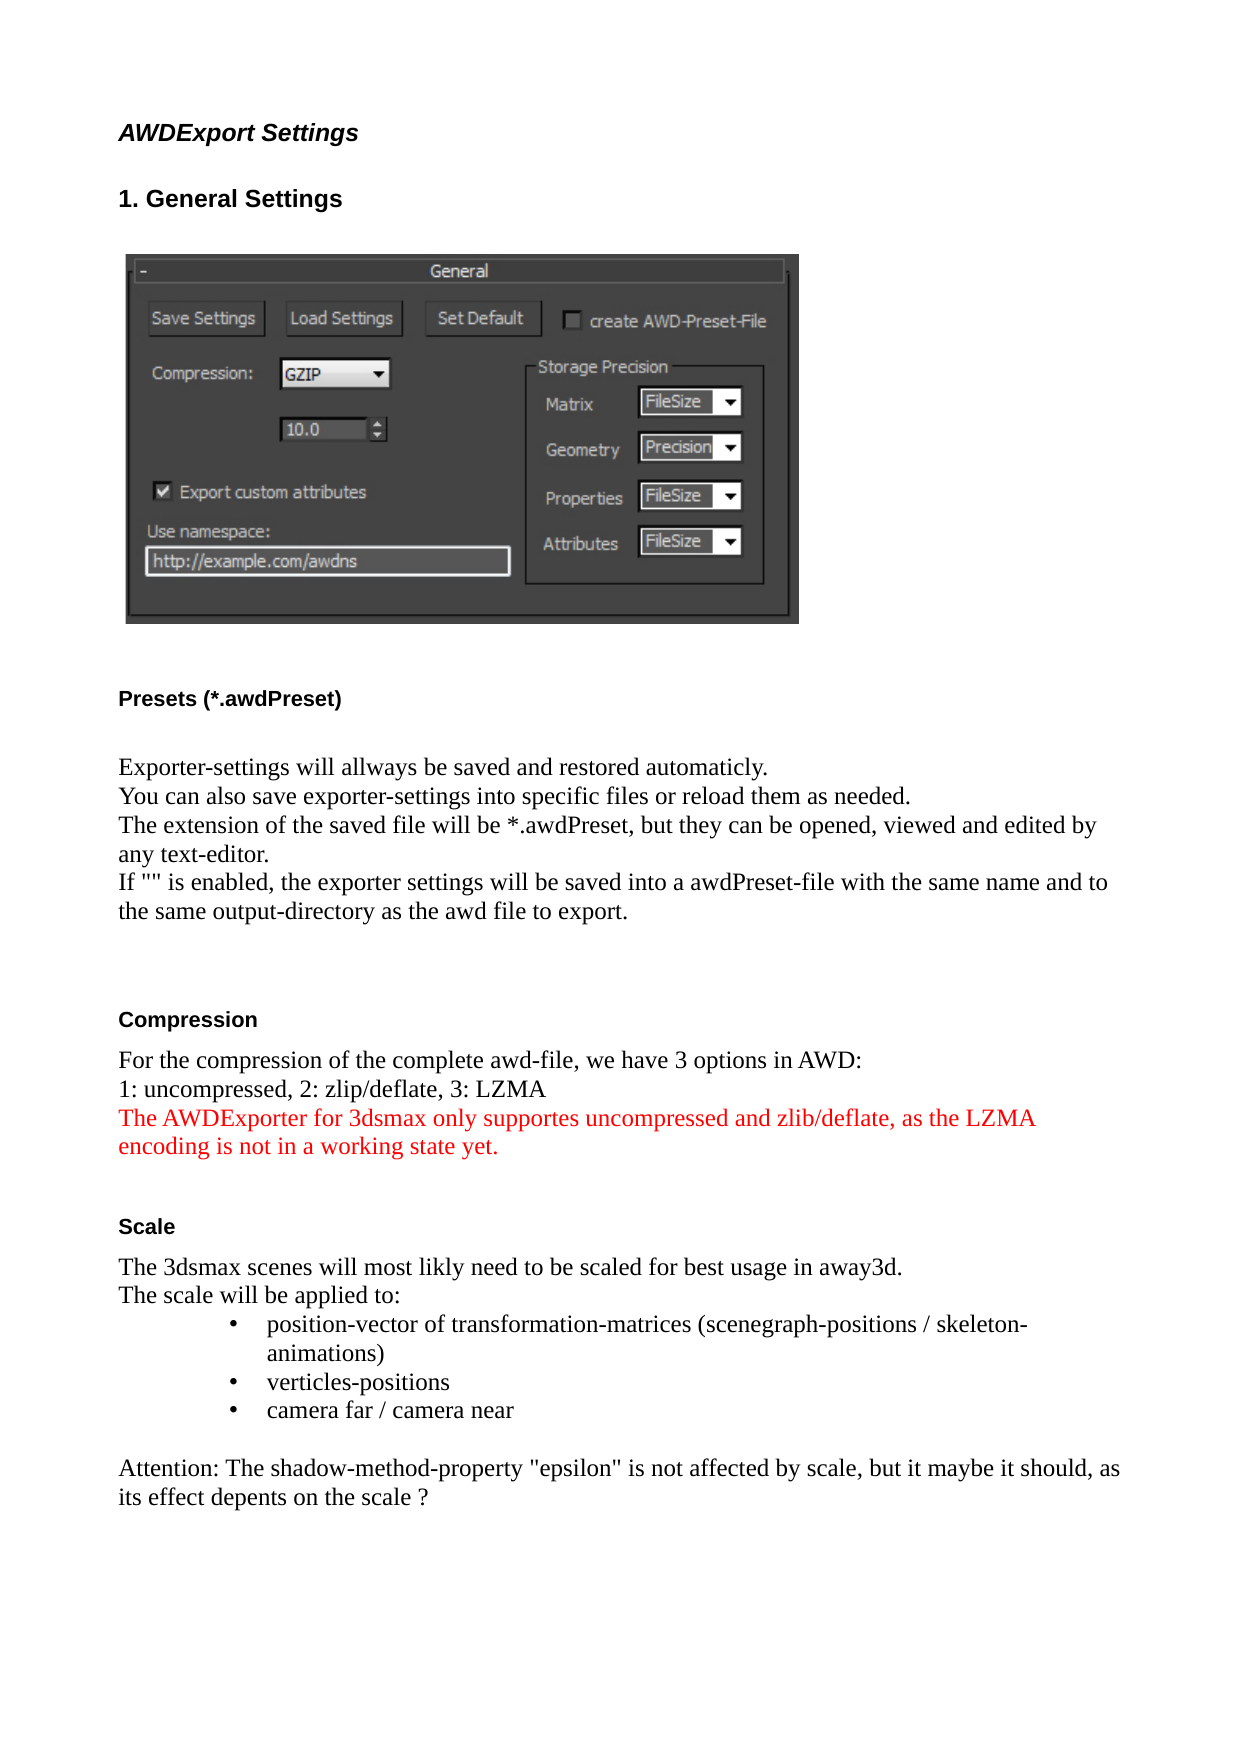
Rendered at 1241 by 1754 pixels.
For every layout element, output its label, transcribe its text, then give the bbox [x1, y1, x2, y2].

list camera far / camera near [229, 1395, 1122, 1424]
text If "" is enabled, the exporter settings will be saved into a awdPreset-file with the same name and to the same output-directory as the awd file to export. [118, 867, 1122, 925]
text Exporter-settings will allways be saved and restored automaticly. [118, 752, 1122, 781]
subtitle Presets (*.awdPreset) [118, 686, 1122, 711]
text You can also save exporter-settings into specific files or reload them as needed. [118, 781, 1122, 810]
subtitle Compression [118, 1007, 1122, 1033]
subtitle Scale [118, 1214, 1122, 1239]
text For the compression of the complete awd-file, we have 3 options in AWD: [118, 1045, 1122, 1074]
subtitle AWDExport Settings [118, 118, 1122, 147]
text 1: uncompressed, 2: zlip/deflate, 3: LZMA [118, 1074, 1122, 1103]
text The scale will be applied to: [118, 1280, 1122, 1309]
list verticles-positions [229, 1367, 1122, 1395]
subtitle 1. General Settings [118, 184, 1122, 213]
picture [125, 254, 799, 624]
text Attention: The shadow-method-property "epsilon" is not affected by scale, but it maybe it should, as its effect depents on the scale ? [118, 1453, 1122, 1510]
text The extension of the saved file will be *.awdPreset, but they can be opened, viewed and edited by any text-editor. [118, 810, 1122, 867]
list position-vector of transformation-matrices (scenegraph-positions / skeleton-animations) [229, 1309, 1122, 1367]
text The AWDExporter for 3dsmax only supportes uncompressed and zlib/deflate, as the LZMA encoding is not in a working state yet. [118, 1103, 1122, 1160]
text The 3dsmax scenes will most likly need to be scaled for best usage in away3d. [118, 1252, 1122, 1280]
